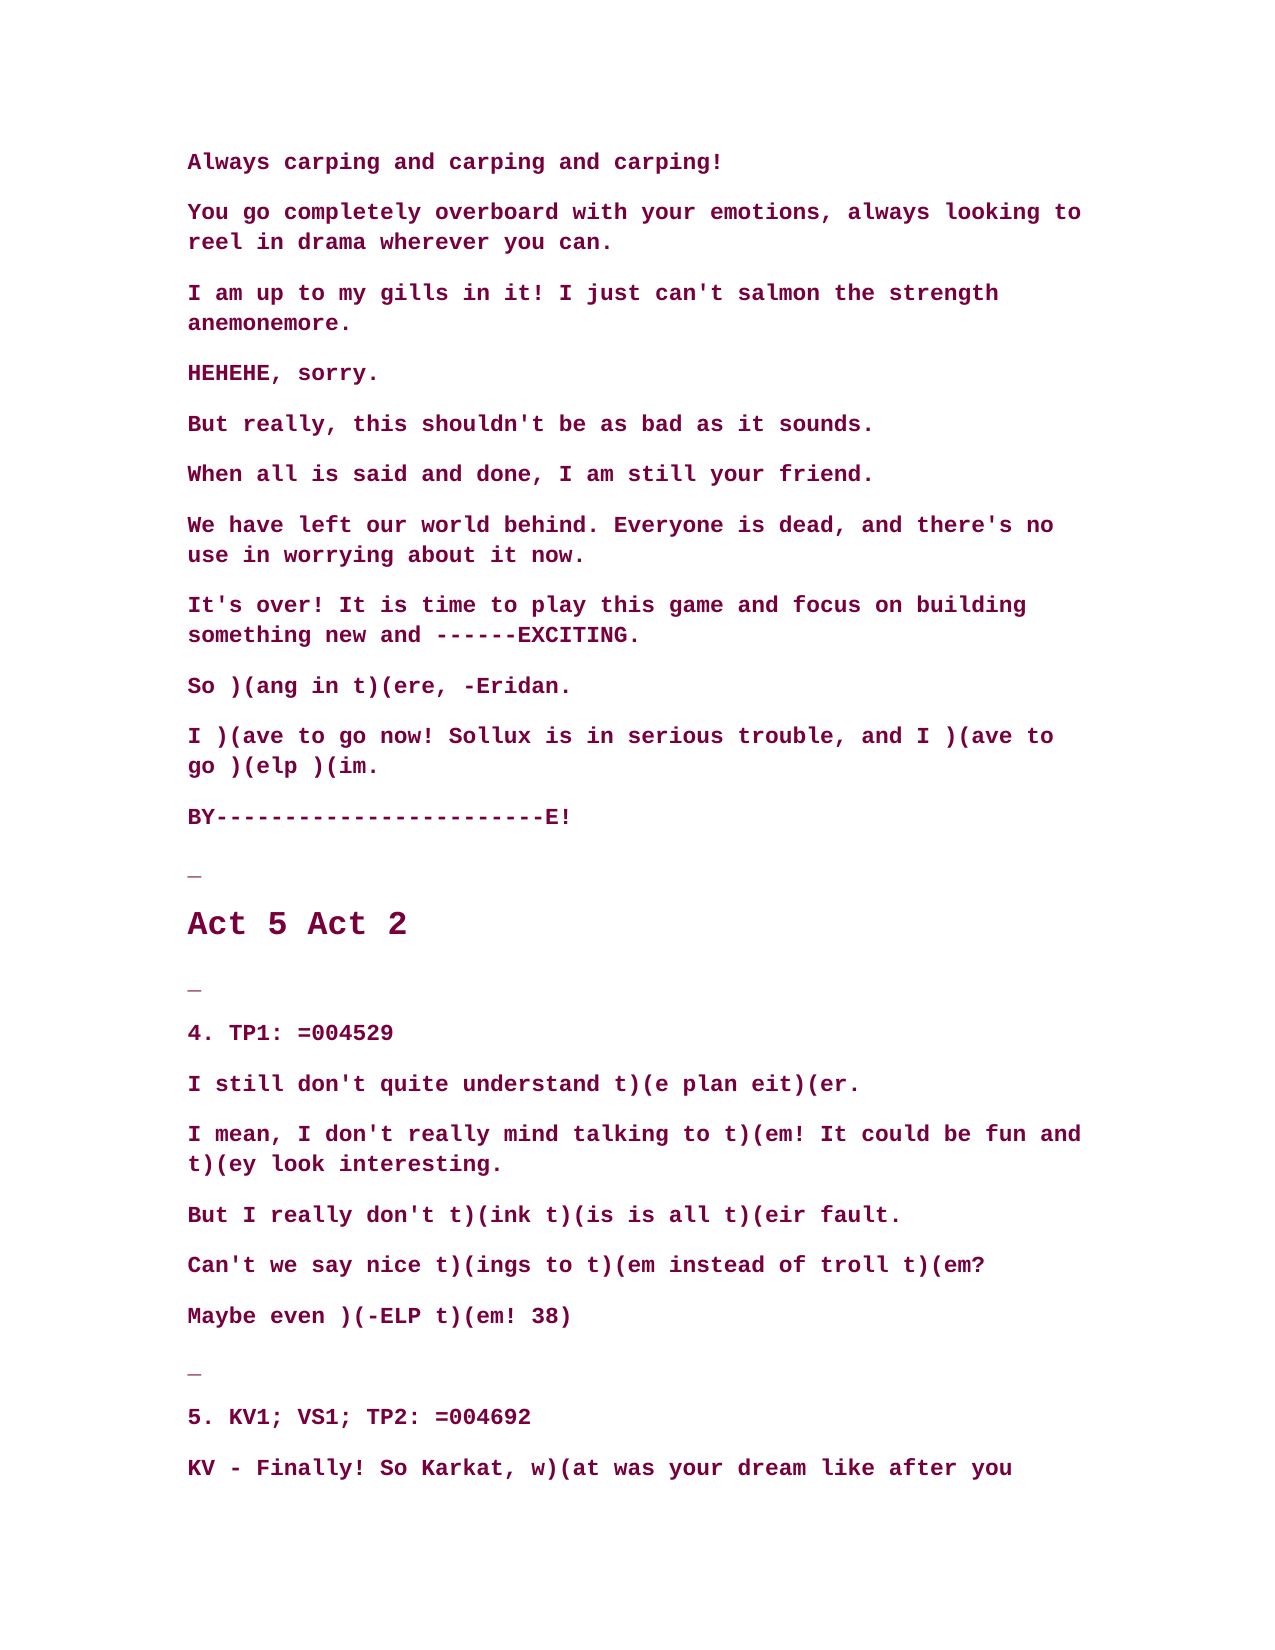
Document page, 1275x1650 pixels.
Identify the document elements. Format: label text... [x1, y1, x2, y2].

text Maybe even )(-ELP t)(em! 38) [187, 1304, 1087, 1330]
text 5. KV1; VS1; TP2: =004692 [187, 1406, 1087, 1431]
text Always carping and carping and carping! [187, 150, 1087, 176]
text I )(ave to go now! Sollux is in serious trouble, and I )(ave to go )(elp )(im. [187, 725, 1087, 781]
text I am up to my gills in it! I just can't salmon the strength anemonemore. [187, 281, 1087, 337]
text KV - Finally! So Karkat, w)(at was your dream like after you [187, 1456, 1087, 1482]
text 4. TP1: =004529 [187, 1021, 1087, 1047]
text Act 5 Act 2 [187, 906, 1087, 944]
text It's over! It is time to play this game and focus on building something new and ------EXCITING. [187, 594, 1087, 649]
text But really, this shouldn't be as bad as it sounds. [187, 412, 1087, 438]
text When all is said and done, I am still your friend. [187, 463, 1087, 489]
text HEHEHE, sorry. [187, 361, 1087, 387]
text You go completely overboard with your emotions, always looking to reel in drama wherever you can. [187, 201, 1087, 256]
text I still don't quite understand t)(e plan eit)(er. [187, 1072, 1087, 1098]
text _ [187, 856, 1087, 882]
text _ [187, 971, 1087, 997]
text But I really don't t)(ink t)(is is all t)(eir fault. [187, 1203, 1087, 1229]
text Can't we say nice t)(ings to t)(em instead of troll t)(em? [187, 1254, 1087, 1279]
text So )(ang in t)(ere, -Eridan. [187, 674, 1087, 700]
text I mean, I don't really mind talking to t)(em! It could be fun and t)(ey look interesting. [187, 1123, 1087, 1178]
text _ [187, 1355, 1087, 1381]
text We have left our world behind. Everyone is dead, and there's no use in worrying about it now. [187, 513, 1087, 569]
text BY------------------------E! [187, 805, 1087, 831]
